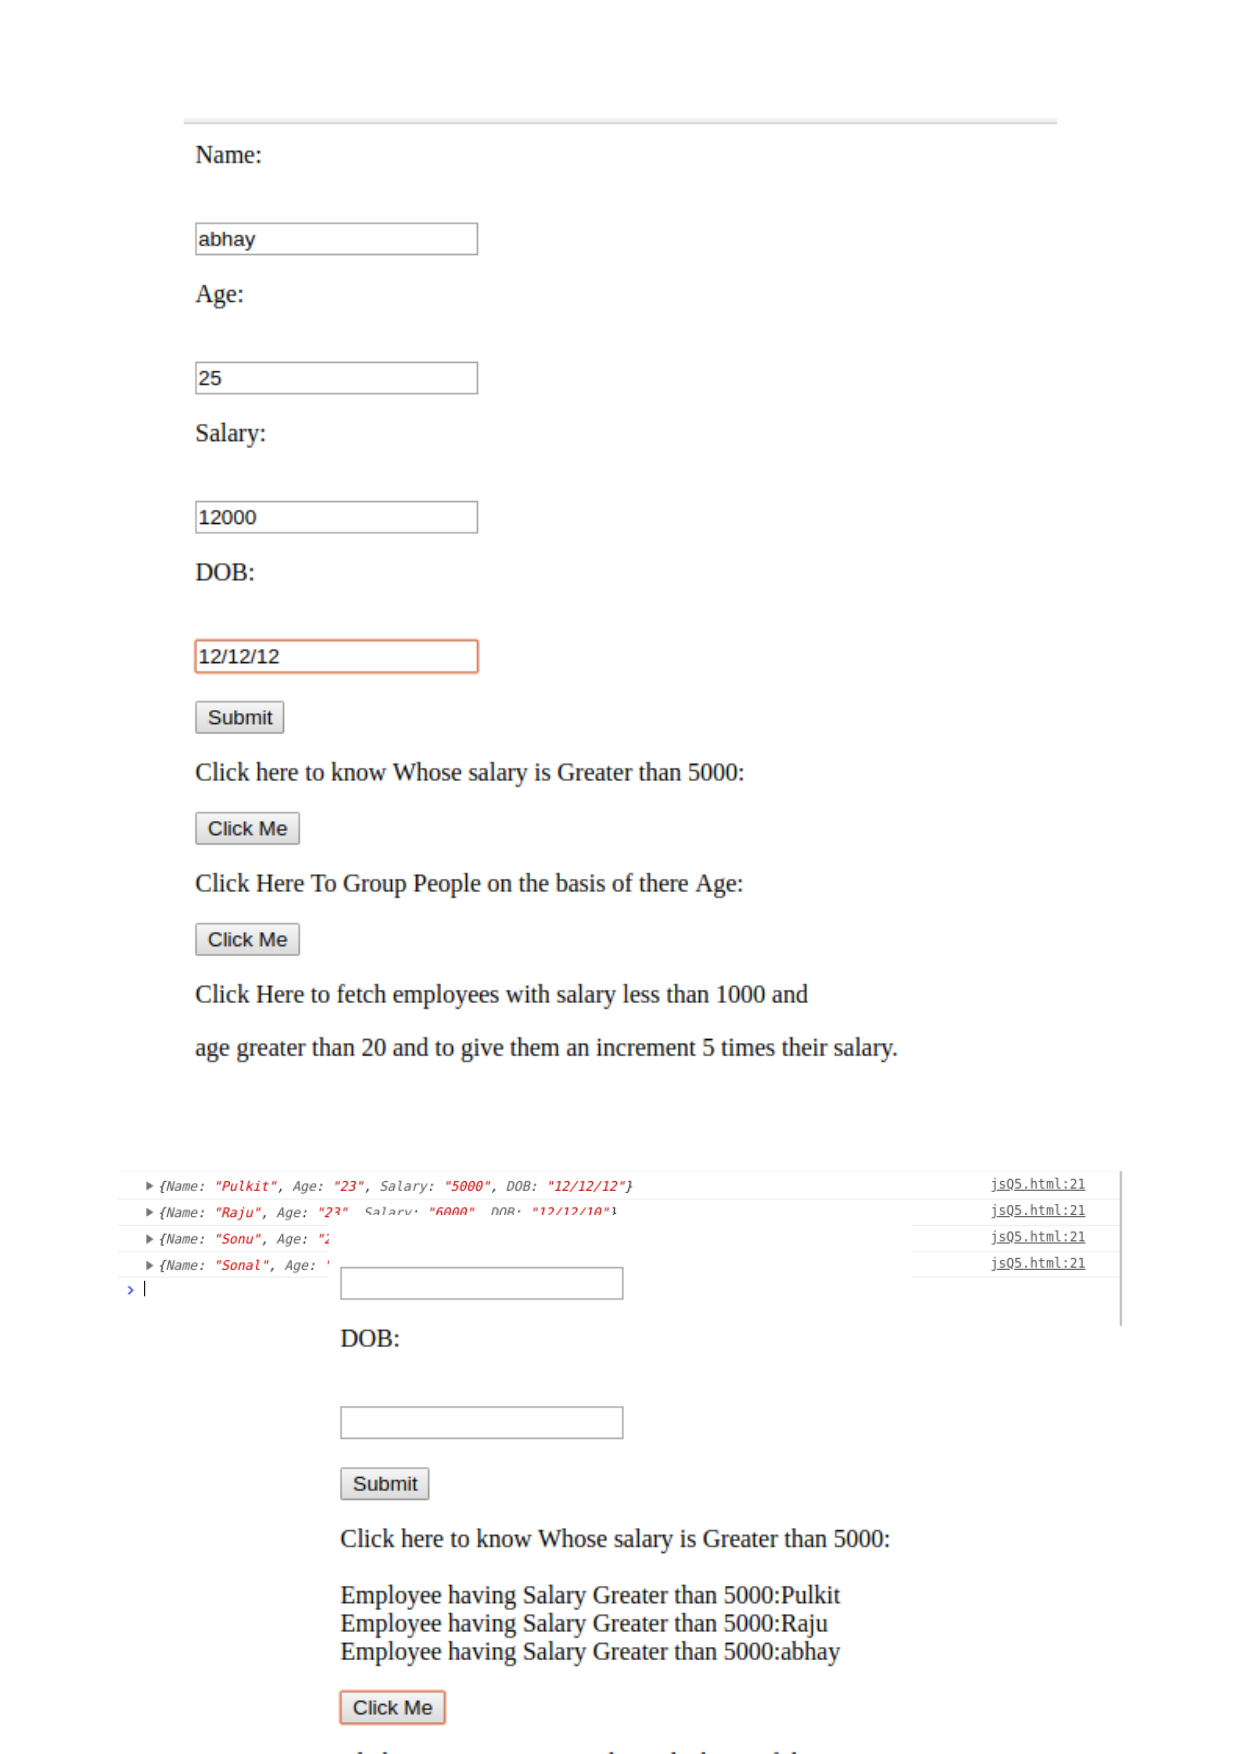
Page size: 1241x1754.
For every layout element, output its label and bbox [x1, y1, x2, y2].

picture [118, 1171, 1123, 1754]
picture [183, 118, 1057, 1114]
